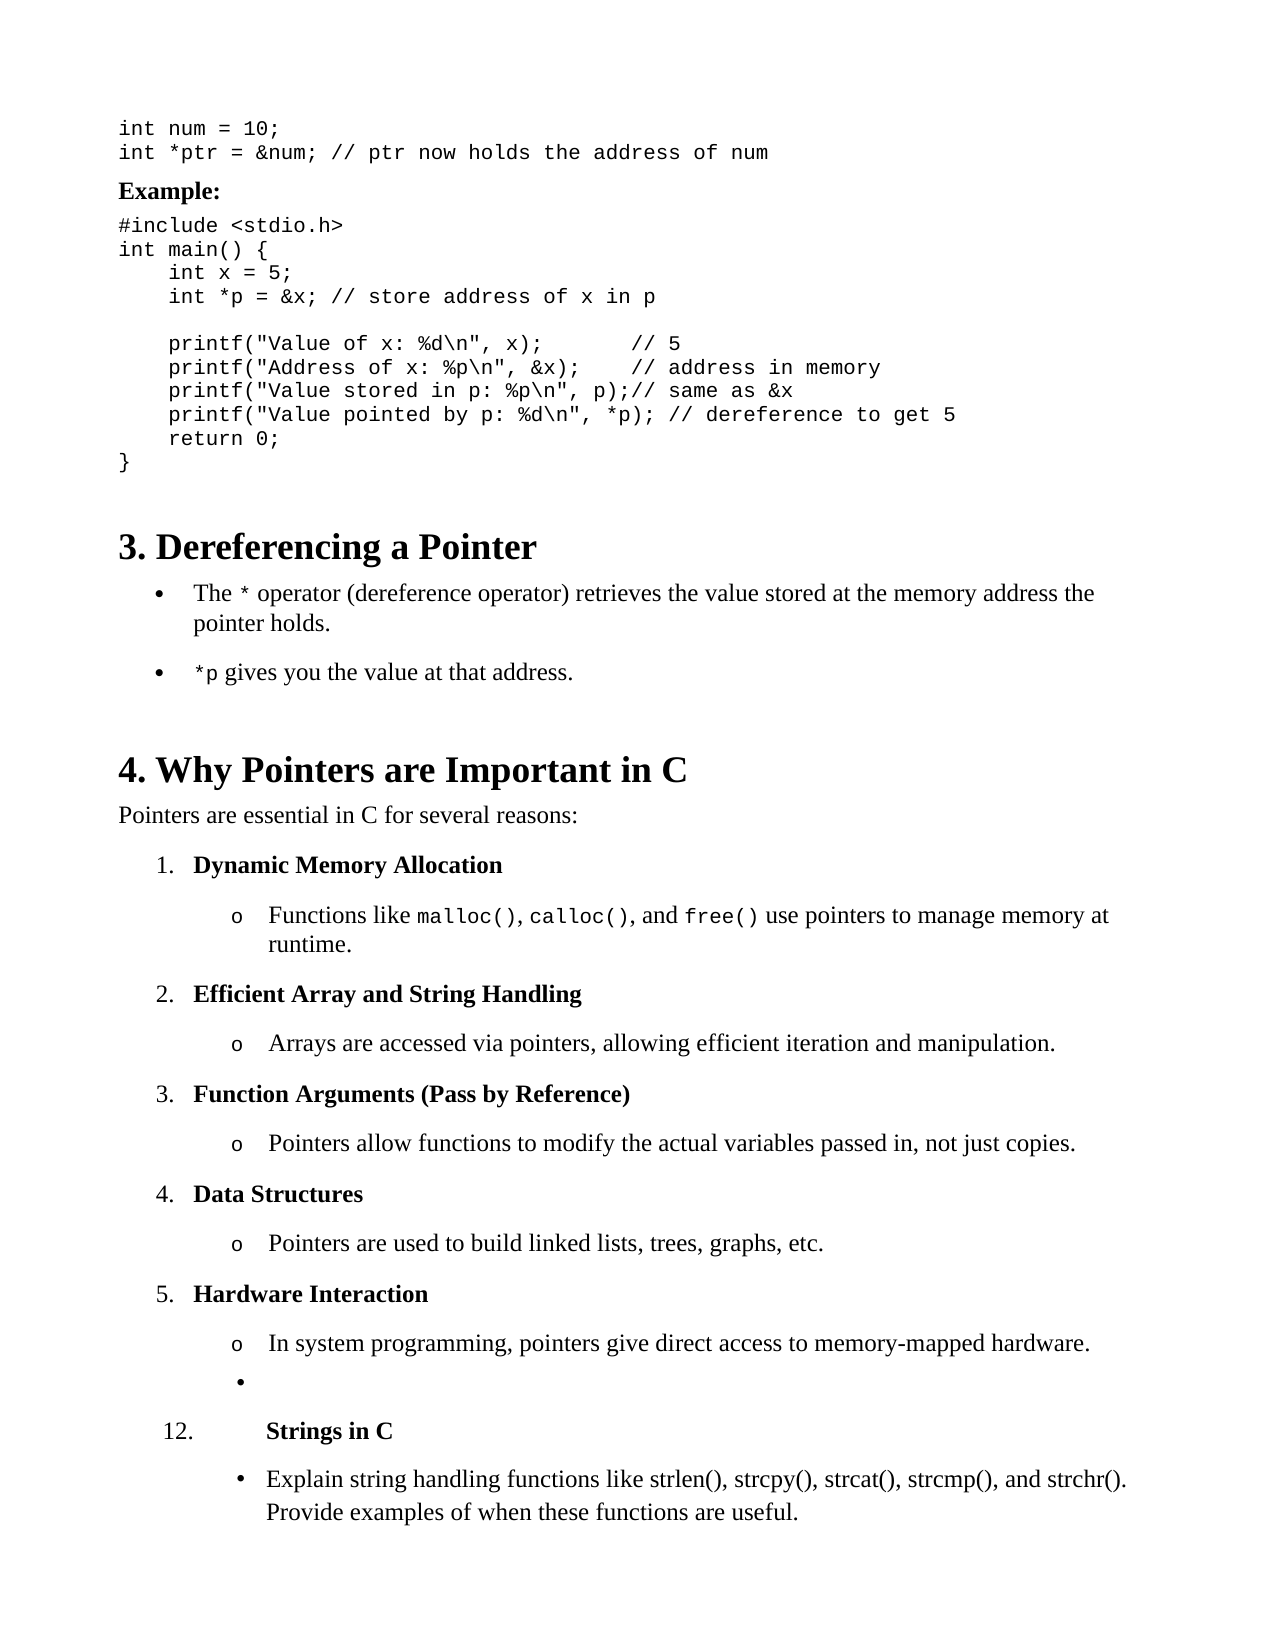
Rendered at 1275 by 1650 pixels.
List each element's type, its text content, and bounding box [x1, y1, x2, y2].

text int *ptr = &num; // ptr now holds the address of num [118, 142, 1157, 165]
list Function Arguments (Pass by Reference) [156, 1079, 1157, 1108]
text int *p = &x; // store address of x in p [118, 286, 1157, 309]
text Example: [118, 176, 1157, 204]
list Hardware Interaction [156, 1279, 1157, 1308]
list Efficient Array and String Handling [156, 979, 1157, 1008]
list Explain string handling functions like strlen(), strcpy(), strcat(), strcmp(), and strchr(). Provide examples of when these functions are useful. [236, 1464, 1157, 1525]
list Arrays are accessed via pointers, allowing efficient iteration and manipulation. [231, 1028, 1157, 1058]
text int x = 5; [118, 262, 1157, 286]
text #include <stdio.h> [118, 215, 1157, 239]
list In system programming, pointers give direct access to memory-mapped hardware. [231, 1328, 1157, 1358]
text printf("Value of x: %d\n", x); // 5 [118, 333, 1157, 357]
list Pointers are used to build linked lists, trees, graphs, etc. [231, 1228, 1157, 1258]
text return 0; [118, 428, 1157, 451]
list Data Structures [156, 1179, 1157, 1208]
list Dynamic Memory Allocation [156, 850, 1157, 879]
text int num = 10; [118, 118, 1157, 142]
list Functions like malloc(), calloc(), and free() use pointers to manage memory at runtime. [231, 900, 1157, 958]
list Strings in C [162, 1416, 1157, 1445]
text printf("Address of x: %p\n", &x); // address in memory [118, 357, 1157, 381]
list Pointers allow functions to modify the actual variables passed in, not just copies. [231, 1128, 1157, 1158]
text printf("Value pointed by p: %d\n", *p); // dereference to get 5 [118, 404, 1157, 428]
text printf("Value stored in p: %p\n", p);// same as &x [118, 381, 1157, 404]
list *p gives you the value at that address. [156, 657, 1157, 687]
subtitle 4. Why Pointers are Important in C [118, 747, 1157, 790]
text } [118, 451, 1157, 475]
list The * operator (dereference operator) retrieves the value stored at the memory address the pointer holds. [156, 578, 1157, 637]
text Pointers are essential in C for several reasons: [118, 801, 1157, 829]
subtitle 3. Dereferencing a Pointer [118, 525, 1157, 568]
text int main() { [118, 239, 1157, 262]
